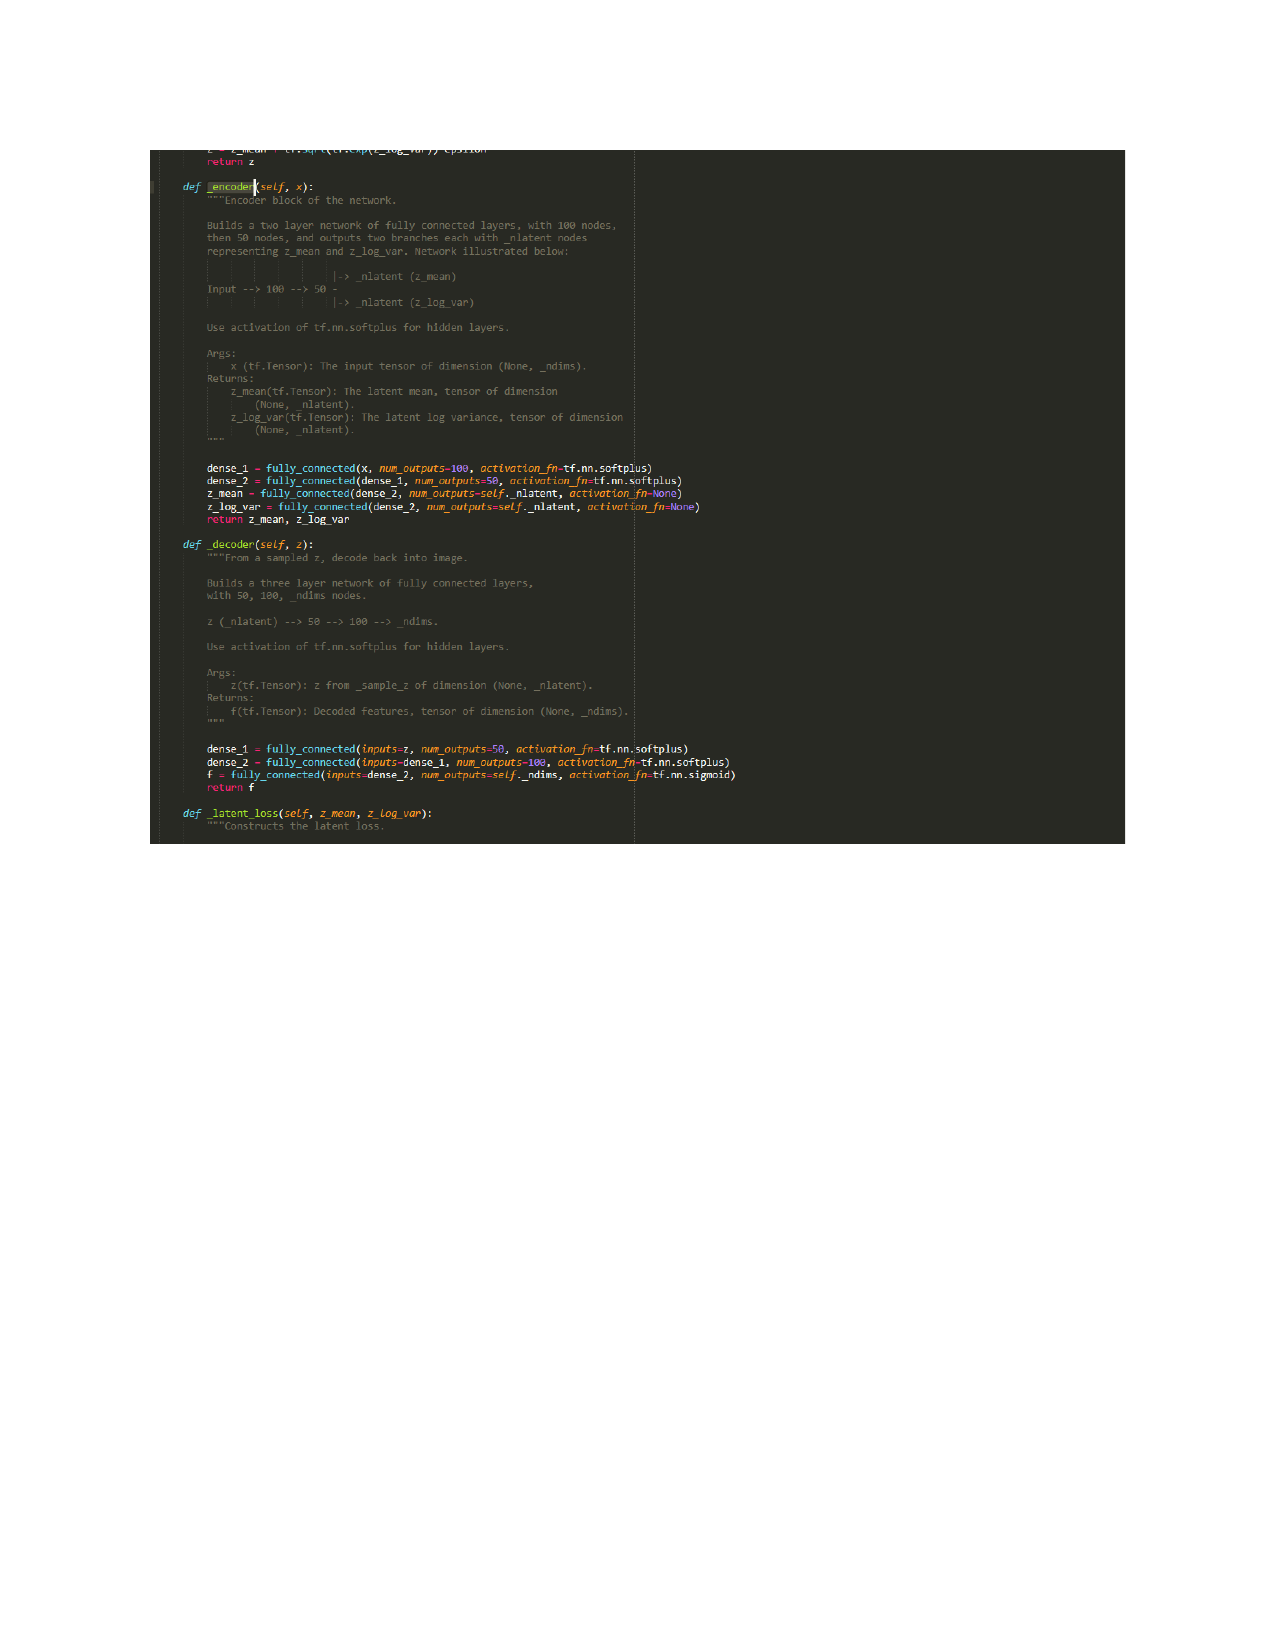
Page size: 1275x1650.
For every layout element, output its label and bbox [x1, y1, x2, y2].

picture [150, 150, 1125, 844]
